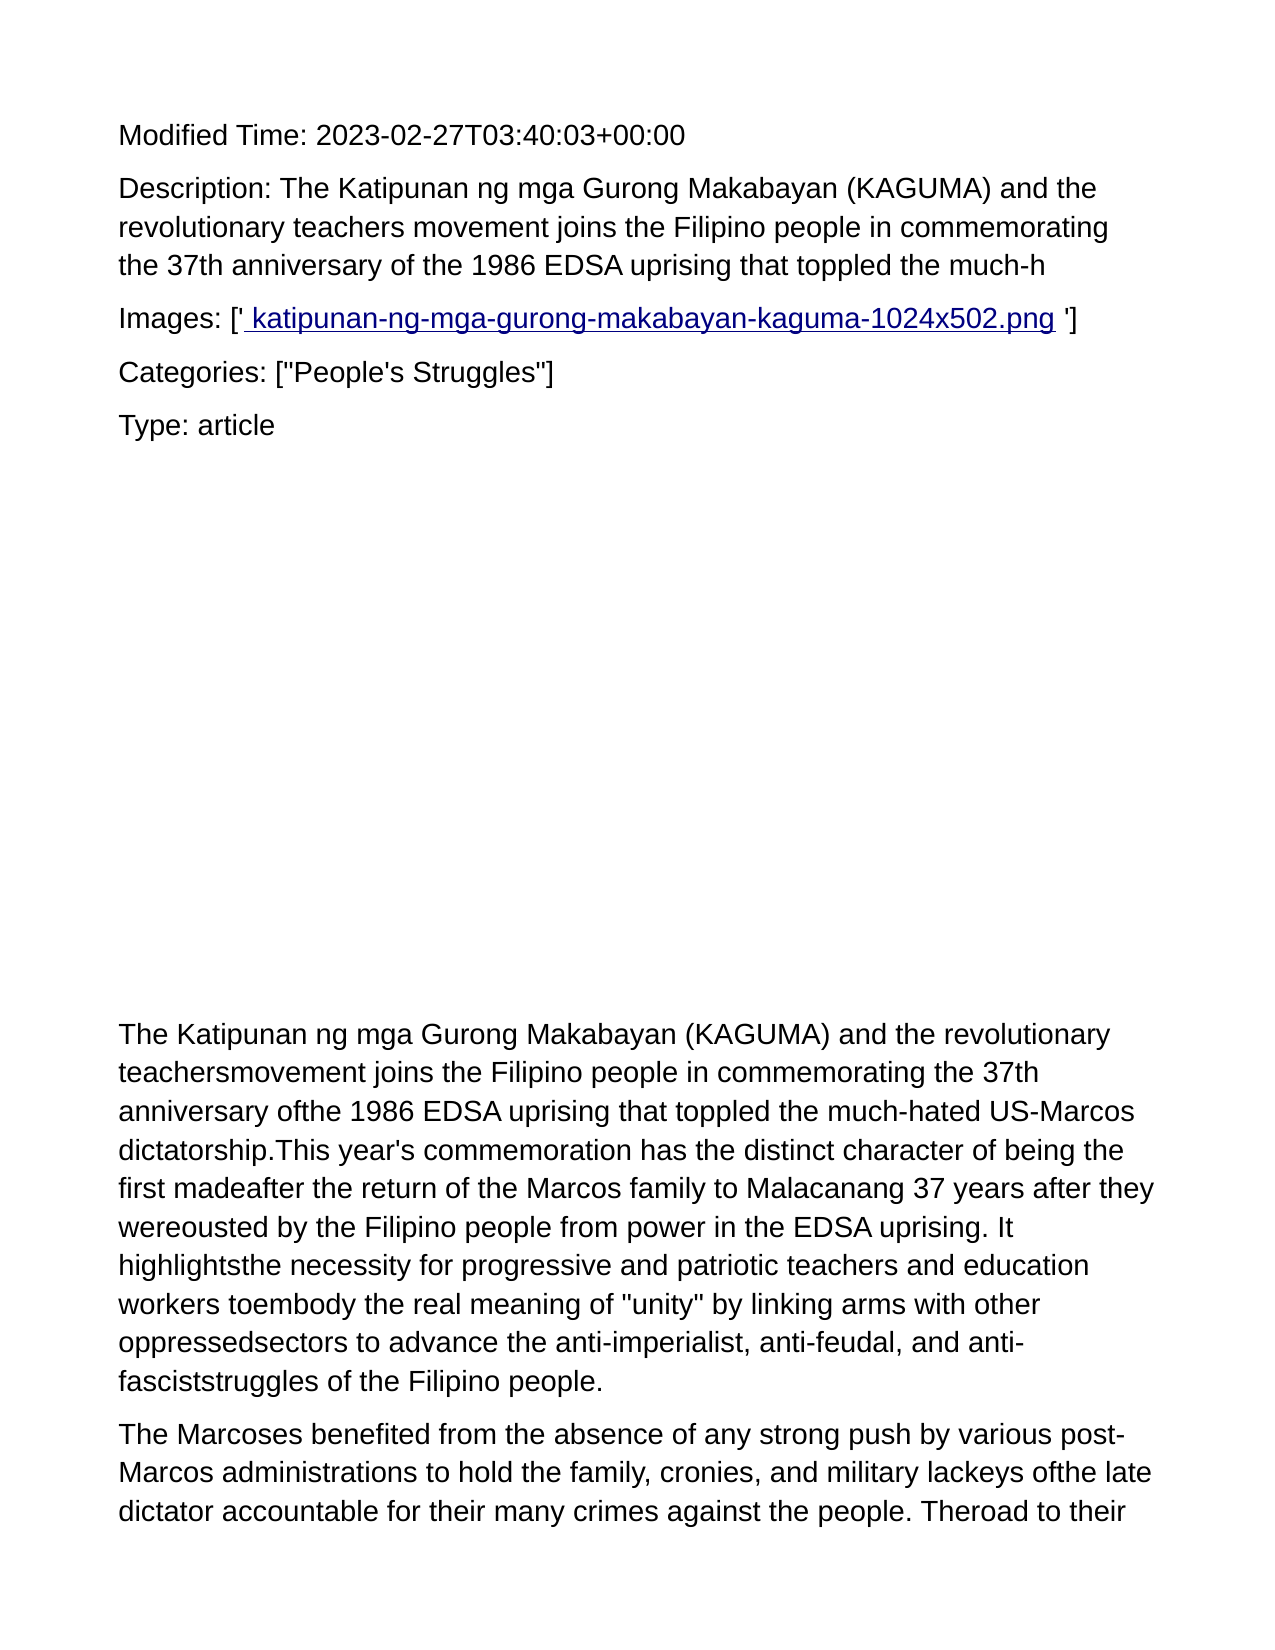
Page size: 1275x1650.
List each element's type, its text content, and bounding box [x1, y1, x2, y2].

text Type: article [118, 408, 1157, 441]
text The Marcoses benefited from the absence of any strong push by various post-Marcos administrations to hold the family, cronies, and military lackeys ofthe late dictator accountable for their many crimes against the people. Theroad to their [118, 1417, 1157, 1527]
text Images: [' katipunan-ng-mga-gurong-makabayan-kaguma-1024x502.png '] [118, 301, 1157, 335]
text Modified Time: 2023-02-27T03:40:03+00:00 [118, 118, 1157, 152]
text Categories: ["People's Struggles"] [118, 354, 1157, 388]
text Description: The Katipunan ng mga Gurong Makabayan (KAGUMA) and the revolutionary teachers movement joins the Filipino people in commemorating the 37th anniversary of the 1986 EDSA uprising that toppled the much-h [118, 171, 1157, 282]
text The Katipunan ng mga Gurong Makabayan (KAGUMA) and the revolutionary teachersmovement joins the Filipino people in commemorating the 37th anniversary ofthe 1986 EDSA uprising that toppled the much-hated US-Marcos dictatorship.This year's commemoration has the distinct character of being the first madeafter the return of the Marcos family to Malacanang 37 years after they wereousted by the Filipino people from power in the EDSA uprising. It highlightsthe necessity for progressive and patriotic teachers and education workers toembody the real meaning of "unity" by linking arms with other oppressedsectors to advance the anti-imperialist, anti-feudal, and anti-fasciststruggles of the Filipino people. [118, 1017, 1157, 1397]
